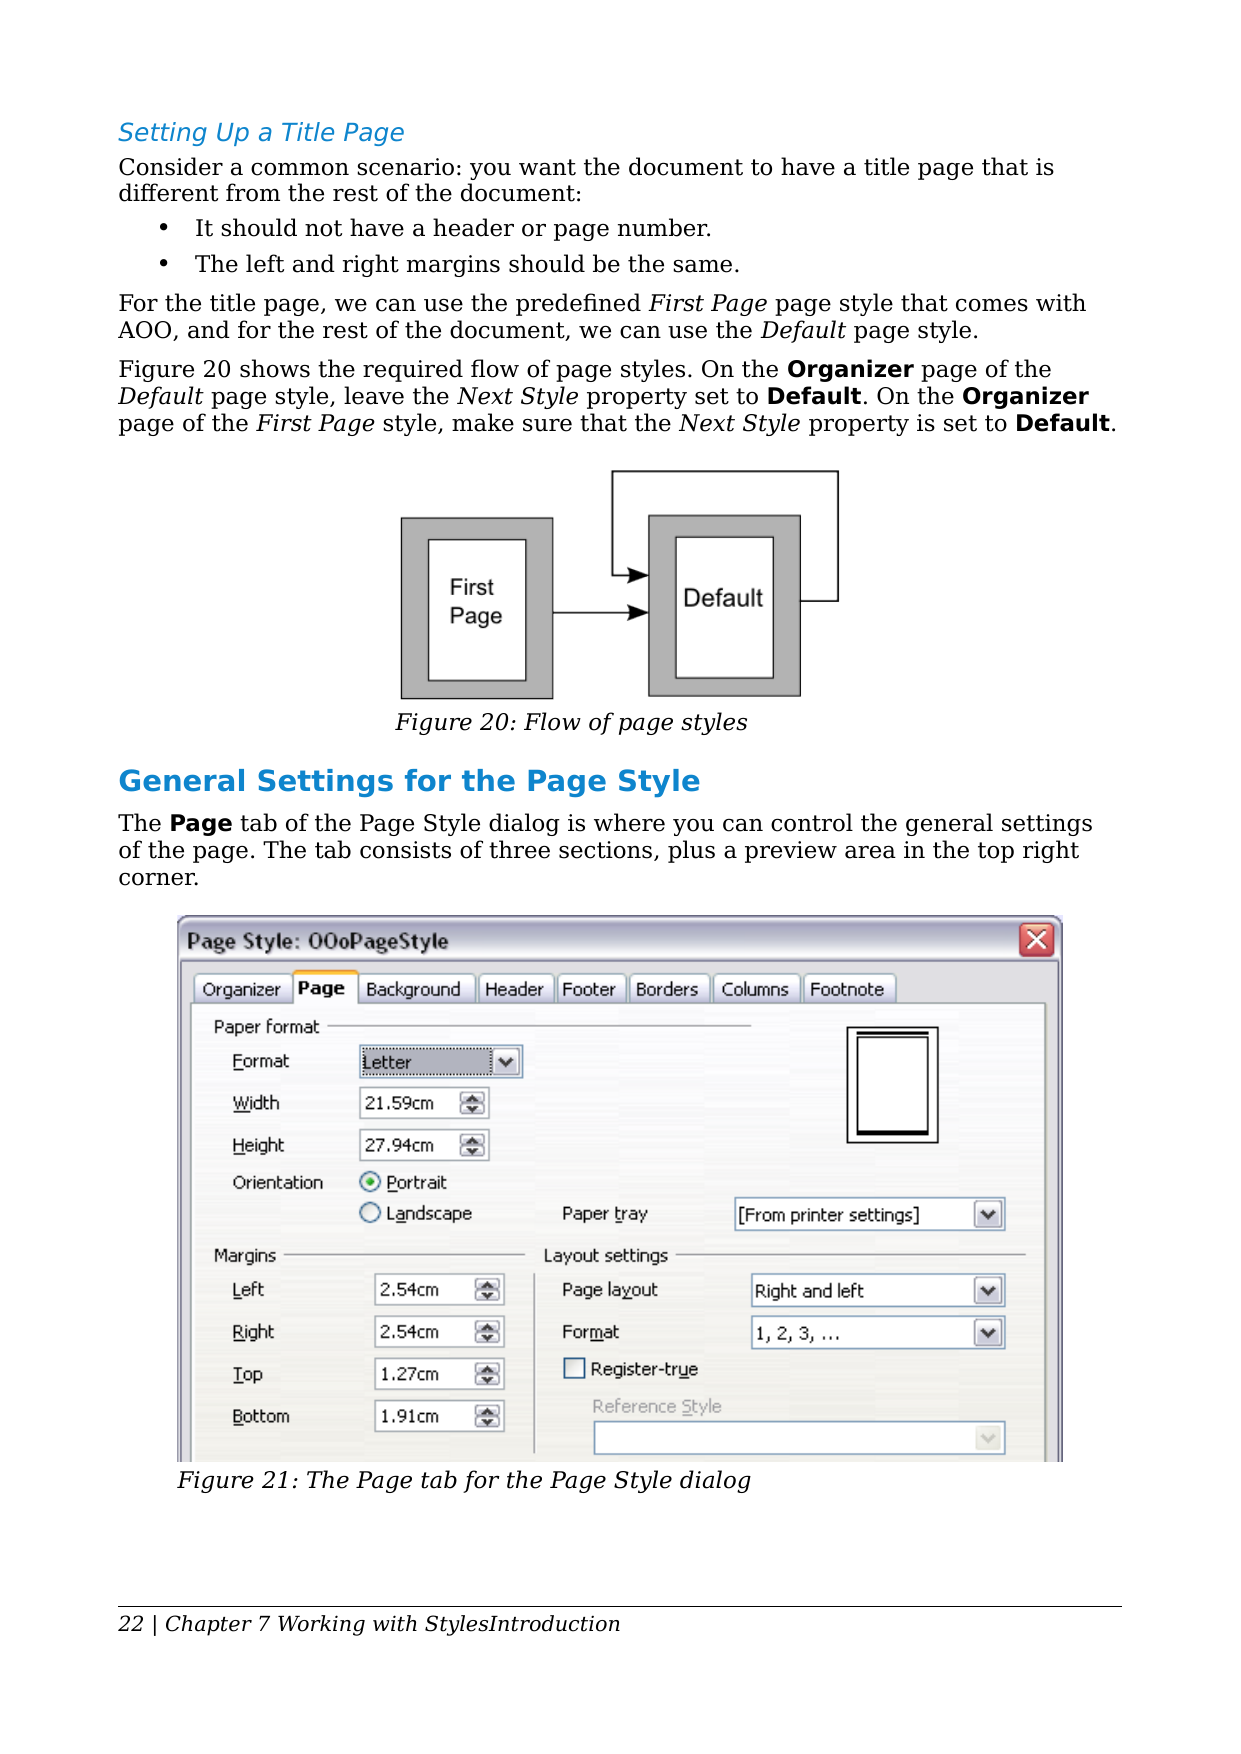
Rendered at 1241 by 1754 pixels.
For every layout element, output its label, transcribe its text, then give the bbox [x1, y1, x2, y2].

text Figure 21: The Page tab for the Page Style dialog [177, 1468, 1063, 1494]
picture [177, 915, 1063, 1462]
subtitle General Settings for the Page Style [118, 764, 1122, 798]
subtitle Setting Up a Title Page [118, 118, 1122, 147]
list It should not have a header or page number. [156, 213, 1122, 243]
text For the title page, we can use the predefined First Page page style that comes with AOO, and for the rest of the document, we can use the Default page style. [118, 291, 1122, 344]
text Figure 20 shows the required flow of page styles. On the Organizer page of the Default page style, leave the Next Style property set to Default. On the Organizer page of the First Page style, make sure that the Next Style property is set to Default. [118, 356, 1122, 436]
picture [395, 461, 845, 710]
list The left and right margins should be the same. [156, 249, 1122, 278]
list Consider a common scenario: you want the document to have a title page that is different from the rest of the document: [118, 154, 1122, 207]
text Figure 20: Flow of page styles [395, 710, 845, 736]
text The Page tab of the Page Style dialog is where you can control the general settings of the page. The tab consists of three sections, plus a preview area in the top right corner. [118, 810, 1122, 890]
